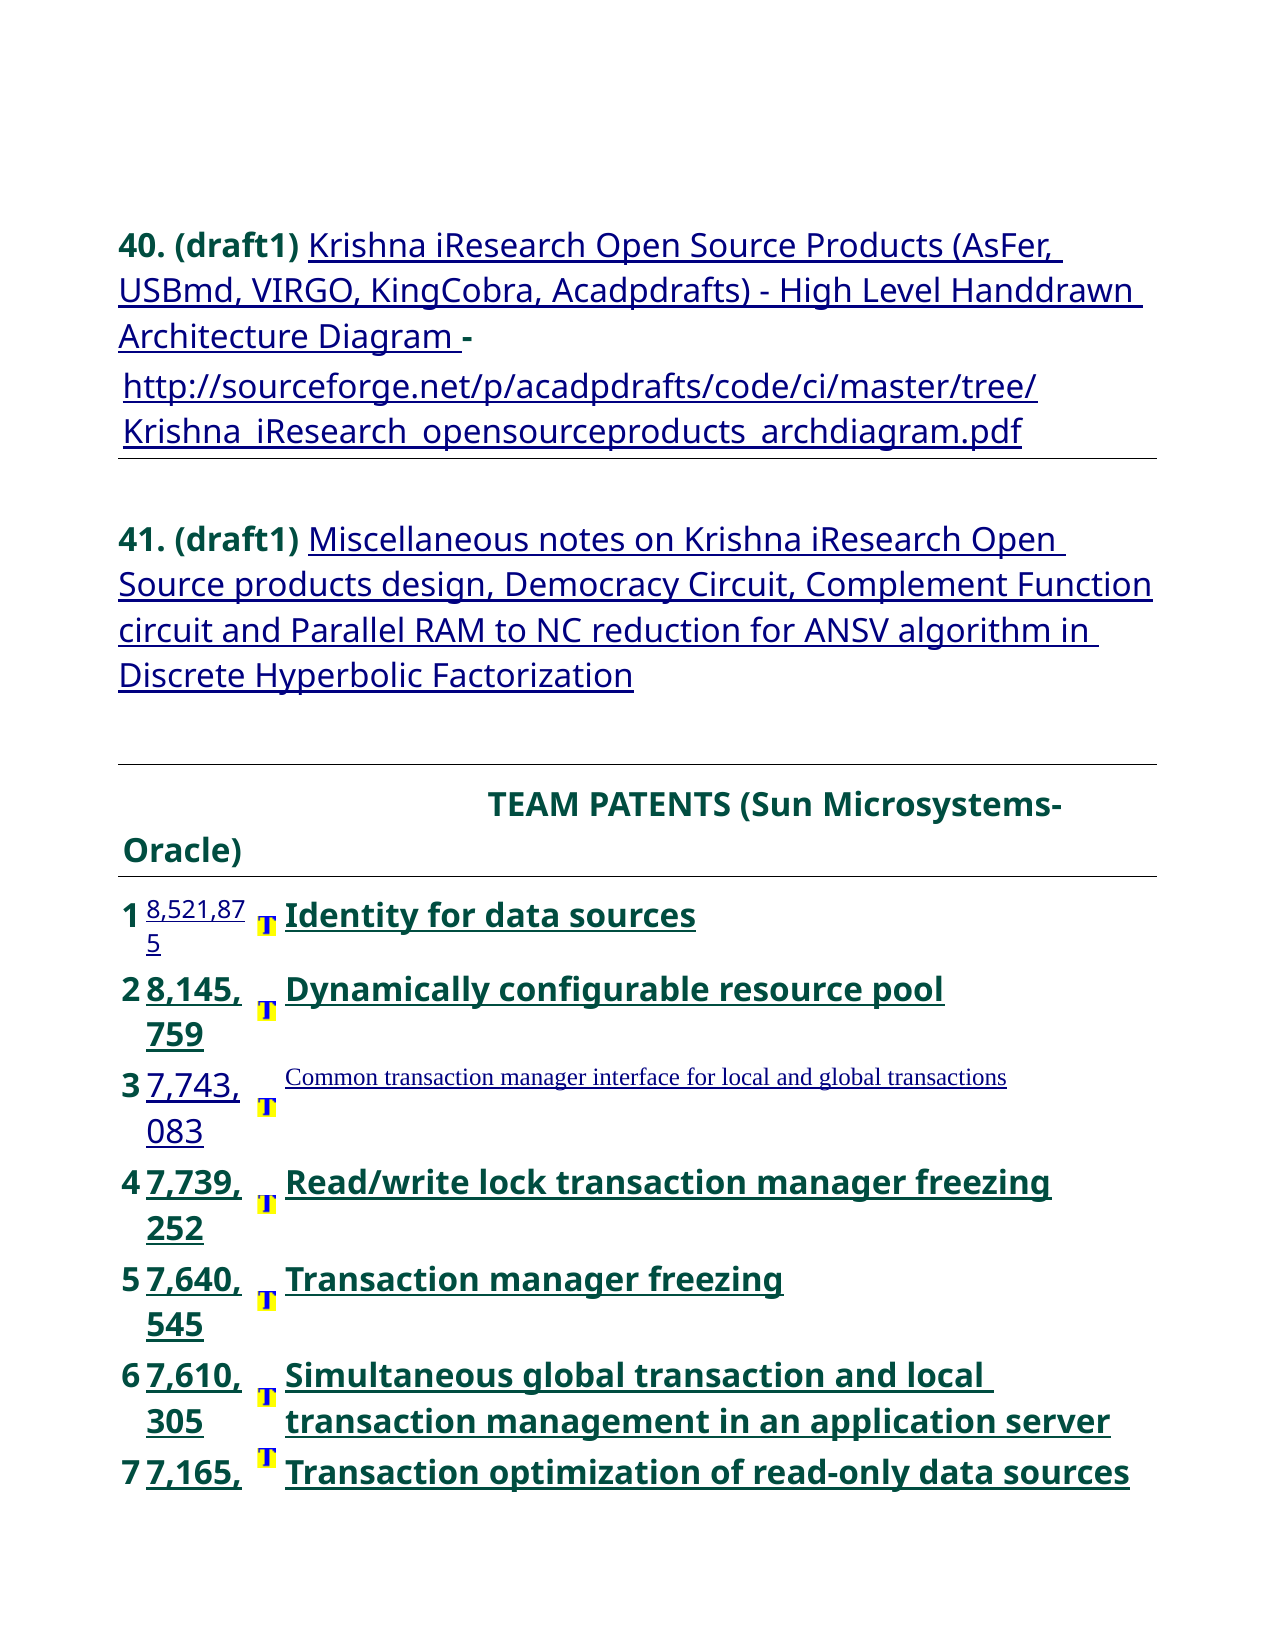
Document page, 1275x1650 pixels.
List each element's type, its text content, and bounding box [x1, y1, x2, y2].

table_cell 7,610,305 [143, 1349, 254, 1446]
table_cell [254, 963, 282, 1059]
table_cell 7,743,083 [143, 1059, 254, 1156]
picture [257, 1448, 276, 1468]
table_cell Read/write lock transaction manager freezing [282, 1156, 1157, 1253]
table_cell 3 [118, 1059, 143, 1156]
table_cell 2 [118, 963, 143, 1059]
table_cell 7,640,545 [143, 1253, 254, 1349]
table_cell 7,165, [143, 1446, 254, 1497]
table_cell [254, 1349, 282, 1446]
table_cell 4 [118, 1156, 143, 1253]
text 41. (draft1) Miscellaneous notes on Krishna iResearch Open Source products design, Democracy Circuit, Complement Function circuit and Parallel RAM to NC reduction for ANSV algorithm in Discrete Hyperbolic Factorization [118, 516, 1157, 697]
table_cell 5 [118, 1253, 143, 1349]
table_header 1 [118, 889, 143, 963]
table_cell 8,145,759 [143, 963, 254, 1059]
text 40. (draft1) Krishna iResearch Open Source Products (AsFer, USBmd, VIRGO, KingCobra, Acadpdrafts) - High Level Handdrawn Architecture Diagram - [118, 222, 1157, 358]
table_cell [254, 1156, 282, 1253]
table_cell [254, 1059, 282, 1156]
table_cell 7,739,252 [143, 1156, 254, 1253]
table_cell Transaction manager freezing [282, 1253, 1157, 1349]
table_cell [254, 1446, 282, 1497]
table_cell 6 [118, 1349, 143, 1446]
picture [257, 1291, 276, 1311]
picture [257, 916, 276, 936]
table_cell [254, 1253, 282, 1349]
picture [257, 1195, 276, 1214]
table_cell Transaction optimization of read-only data sources [282, 1446, 1157, 1497]
table_header 8,521,875 [143, 889, 254, 963]
table_cell 7 [118, 1446, 143, 1497]
picture [257, 1001, 276, 1021]
table_header Identity for data sources [282, 889, 1157, 963]
table_header [254, 889, 282, 963]
text http://sourceforge.net/p/acadpdrafts/code/ci/master/tree/Krishna_iResearch_opensourceproducts_archdiagram.pdf [118, 358, 1157, 458]
picture [257, 1388, 276, 1407]
text TEAM PATENTS (Sun Microsystems-Oracle) [118, 777, 1157, 876]
picture [257, 1098, 276, 1117]
table_cell Common transaction manager interface for local and global transactions [282, 1059, 1157, 1156]
table_cell Simultaneous global transaction and local transaction management in an application server [282, 1349, 1157, 1446]
table_cell Dynamically configurable resource pool [282, 963, 1157, 1059]
